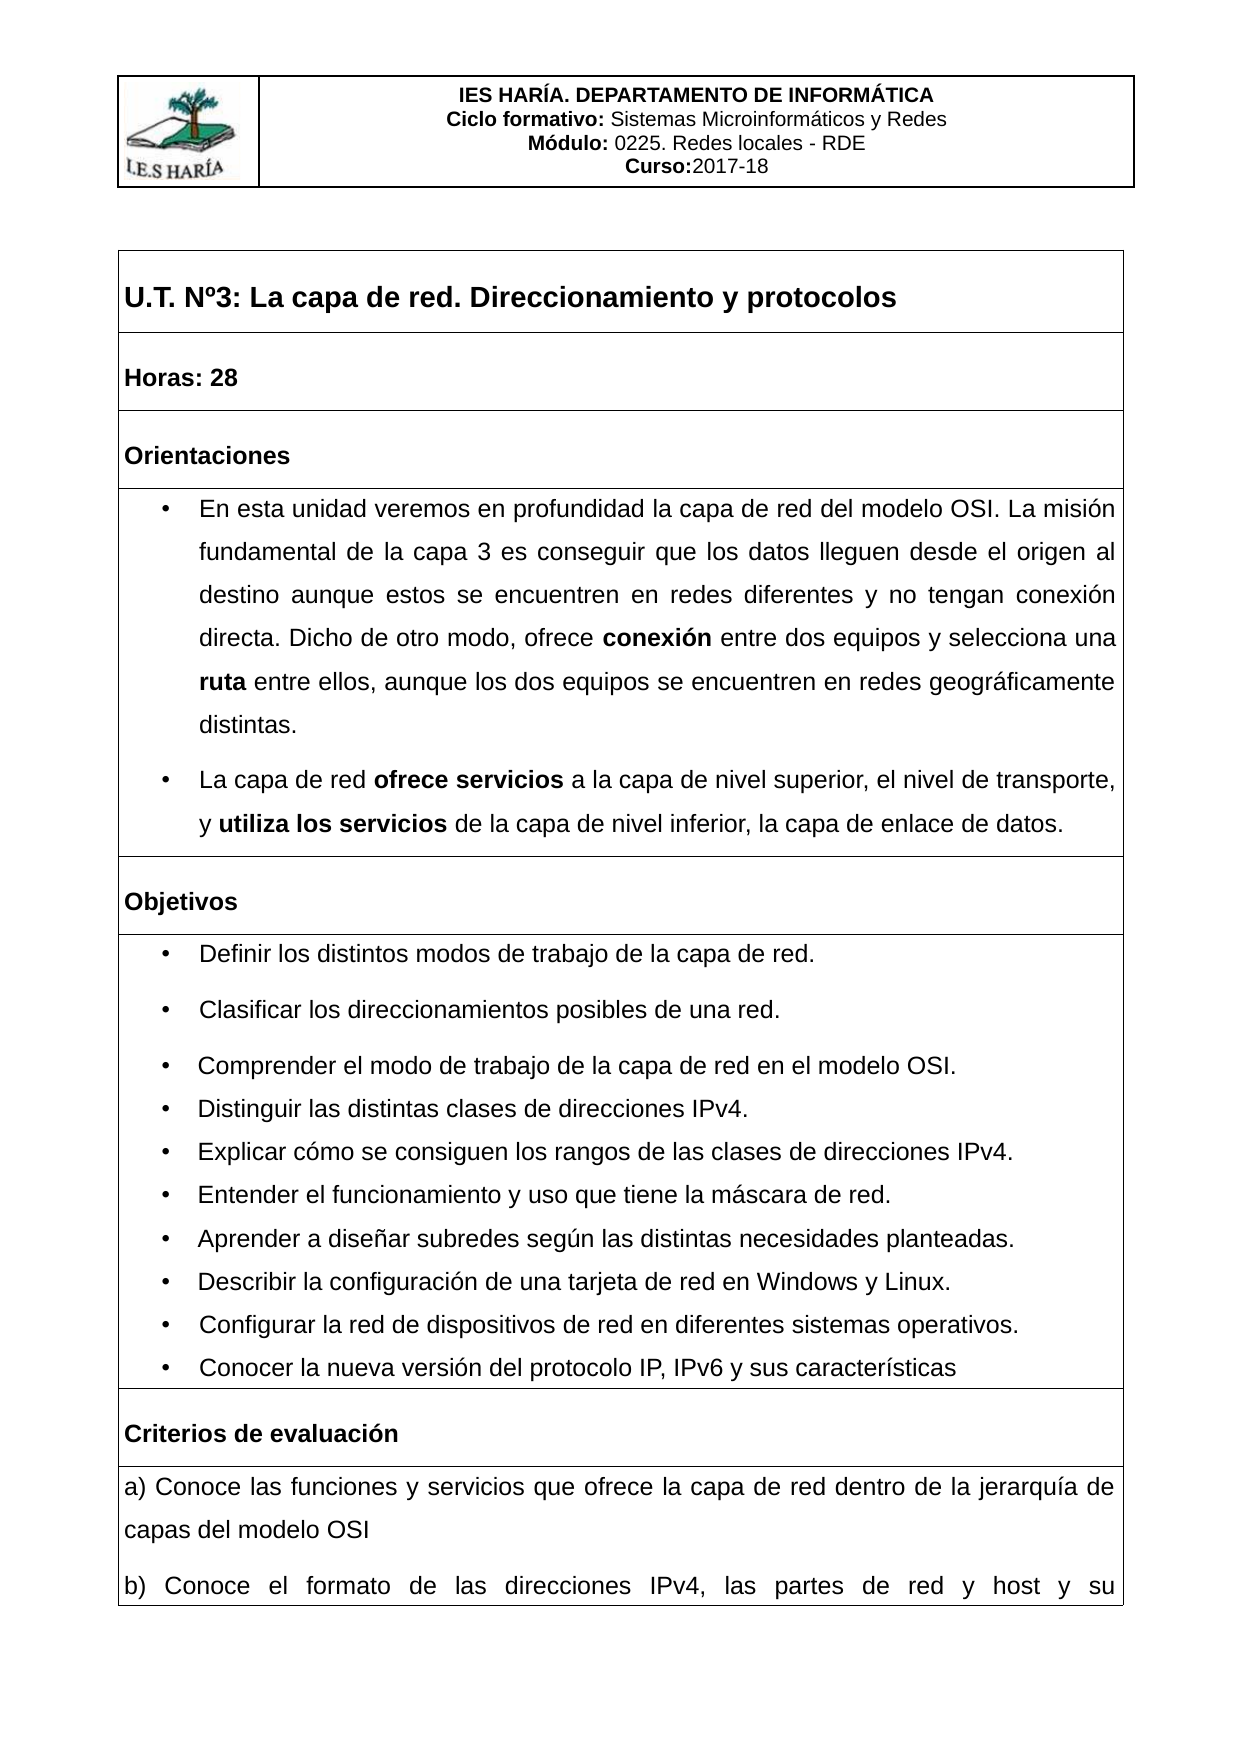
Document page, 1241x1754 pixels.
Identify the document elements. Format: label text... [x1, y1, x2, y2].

table_cell En esta unidad veremos en profundidad la capa de red del modelo OSI. La misión fundamental de la capa 3 es conseguir que los datos lleguen desde el origen al destino aunque estos se encuentren en redes diferentes y no tengan conexión directa. Dicho de otro modo, ofrece conexión entre dos equipos y selecciona una ruta entre ellos, aunque los dos equipos se encuentren en redes geográficamente distintas. La capa de red ofrece servicios a la capa de nivel superior, el nivel de transporte, y utiliza los servicios de la capa de nivel inferior, la capa de enlace de datos. [119, 489, 1123, 856]
table_cell Definir los distintos modos de trabajo de la capa de red. Clasificar los direccionamientos posibles de una red. Comprender el modo de trabajo de la capa de red en el modelo OSI. Distinguir las distintas clases de direcciones IPv4. Explicar cómo se consiguen los rangos de las clases de direcciones IPv4. Entender el funcionamiento y uso que tiene la máscara de red. Aprender a diseñar subredes según las distintas necesidades planteadas. Describir la configuración de una tarjeta de red en Windows y Linux. Configurar la red de dispositivos de red en diferentes sistemas operativos. Conocer la nueva versión del protocolo IP, IPv6 y sus características [119, 935, 1123, 1388]
picture [123, 82, 241, 180]
table_header U.T. Nº3: La capa de red. Direccionamiento y protocolos [119, 251, 1123, 332]
table_cell a) Conoce las funciones y servicios que ofrece la capa de red dentro de la jerarquía de capas del modelo OSI b) Conoce el formato de las direcciones IPv4, las partes de red y host y su [119, 1467, 1123, 1605]
table_cell Horas: 28 [119, 333, 1123, 410]
table_cell Objetivos [119, 857, 1123, 933]
table_cell Criterios de evaluación [119, 1389, 1123, 1466]
table_cell Orientaciones [119, 411, 1123, 488]
